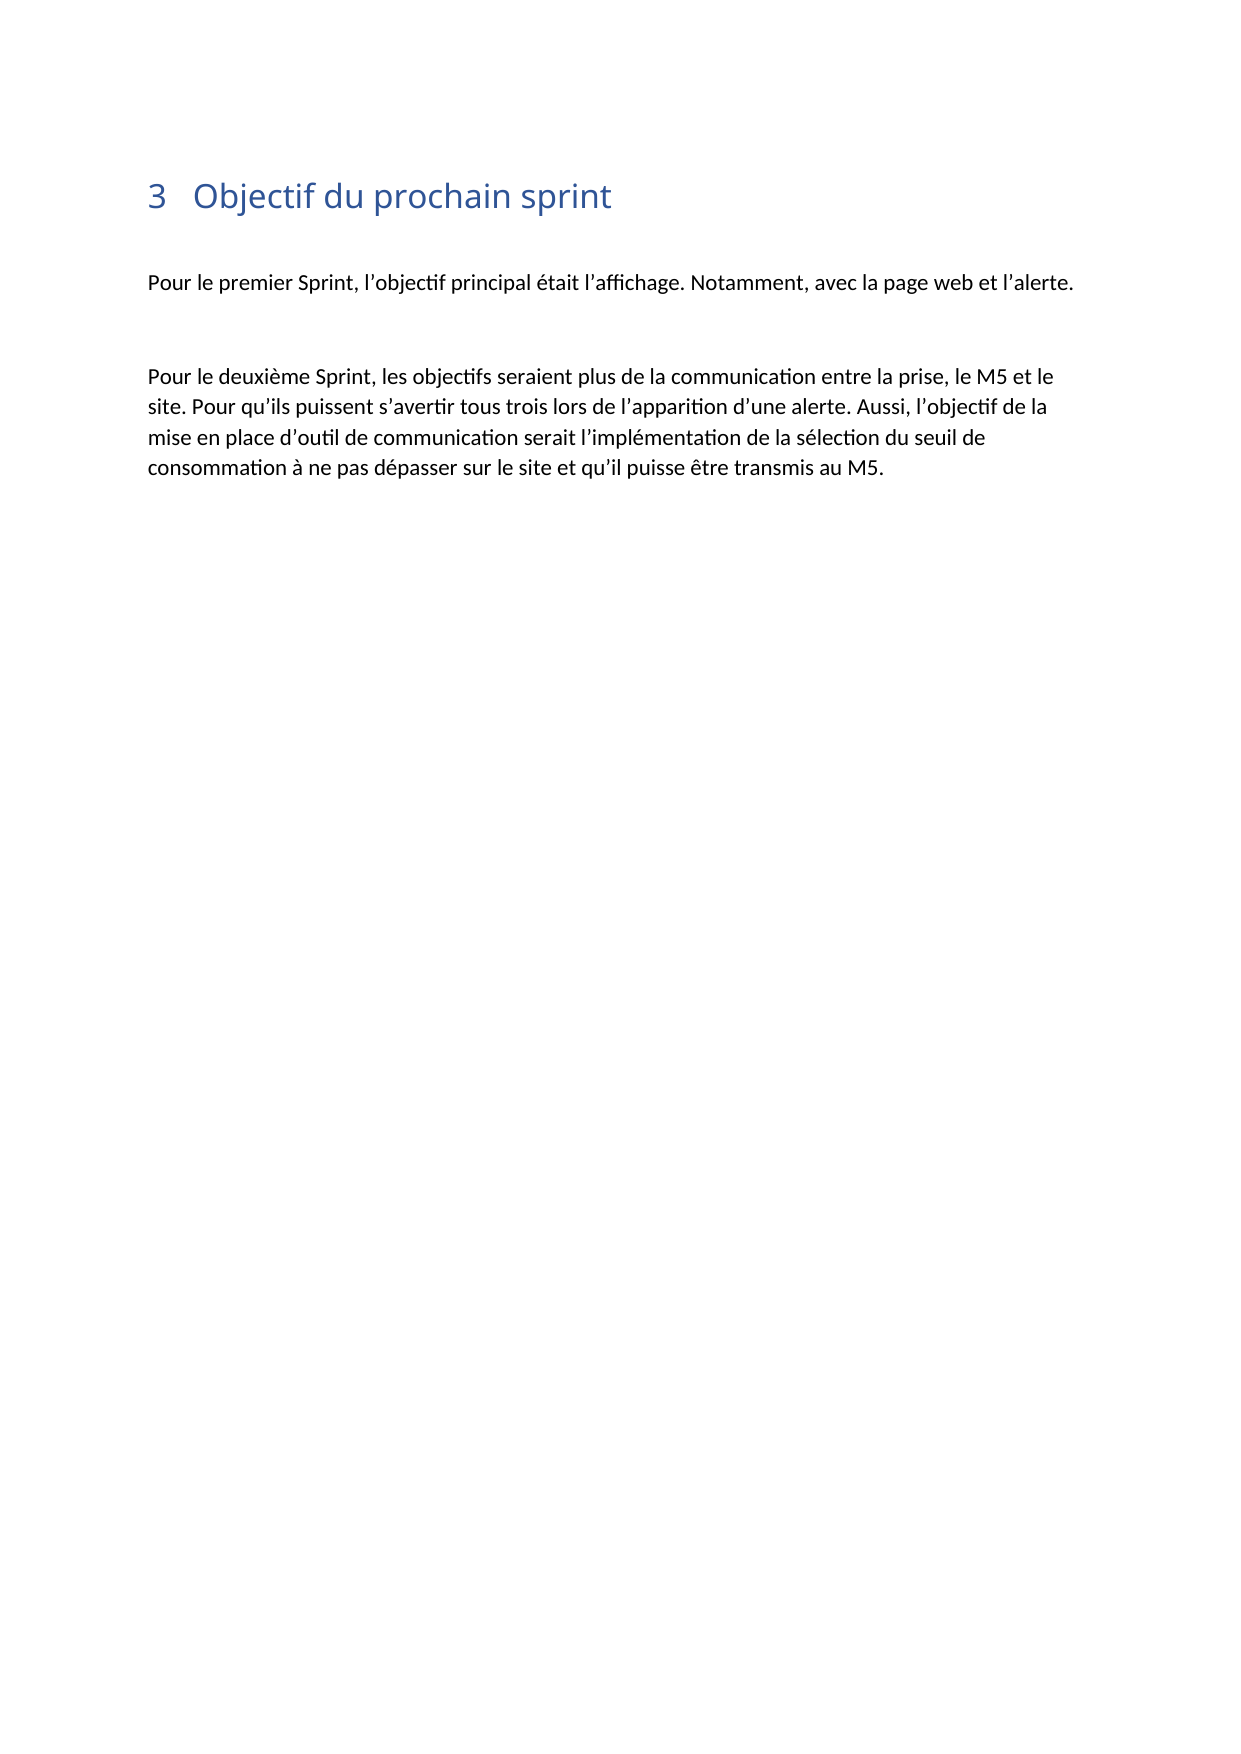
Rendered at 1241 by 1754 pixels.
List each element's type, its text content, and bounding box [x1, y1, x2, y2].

text Pour le premier Sprint, l’objectif principal était l’affichage. Notamment, avec la page web et l’alerte. [148, 268, 1093, 296]
text Pour le deuxième Sprint, les objectifs seraient plus de la communication entre la prise, le M5 et le site. Pour qu’ils puissent s’avertir tous trois lors de l’apparition d’une alerte. Aussi, l’objectif de la mise en place d’outil de communication serait l’implémentation de la sélection du seuil de consommation à ne pas dépasser sur le site et qu’il puisse être transmis au M5. [148, 362, 1093, 481]
subtitle Objectif du prochain sprint [148, 173, 1093, 218]
